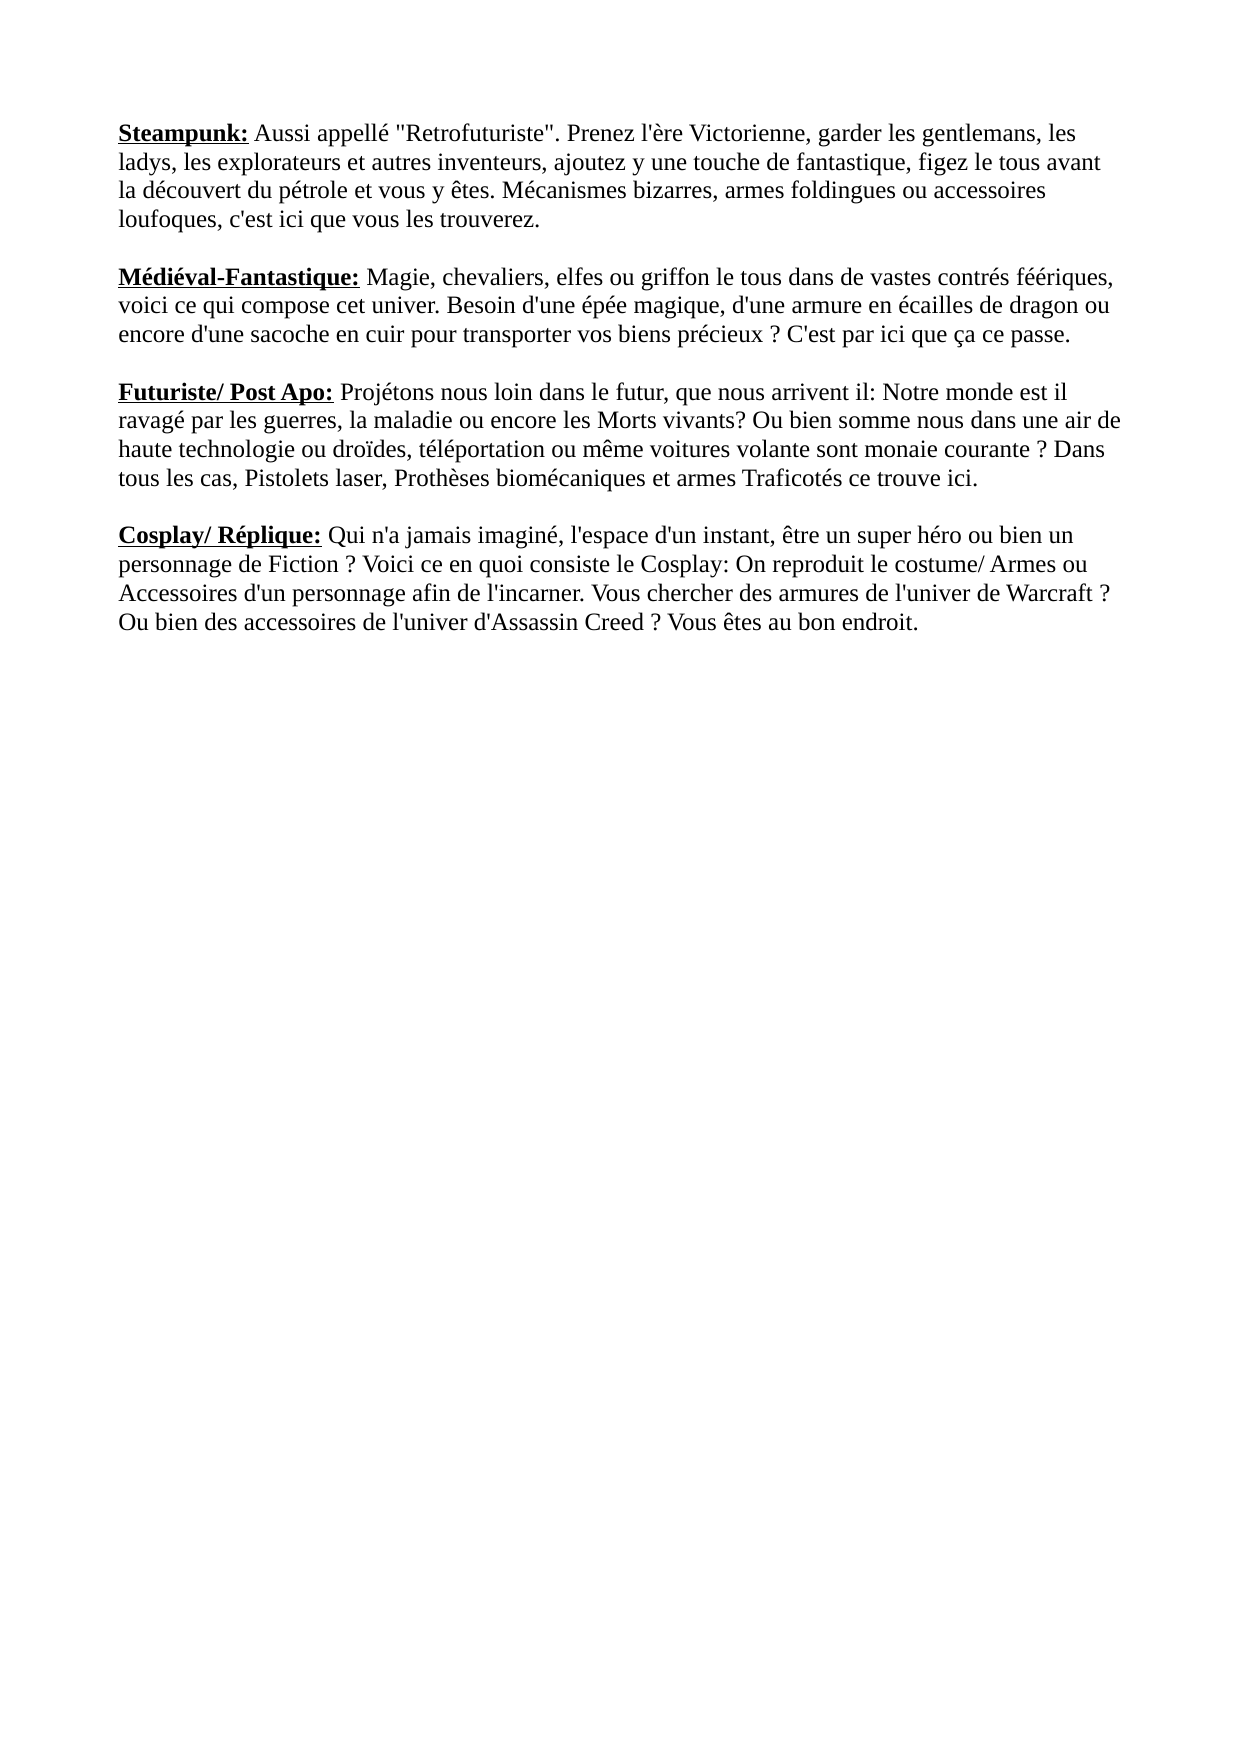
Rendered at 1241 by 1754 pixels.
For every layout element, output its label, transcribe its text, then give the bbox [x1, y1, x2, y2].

text Steampunk: Aussi appellé "Retrofuturiste". Prenez l'ère Victorienne, garder les gentlemans, les ladys, les explorateurs et autres inventeurs, ajoutez y une touche de fantastique, figez le tous avant la découvert du pétrole et vous y êtes. Mécanismes bizarres, armes foldingues ou accessoires loufoques, c'est ici que vous les trouverez. Médiéval-Fantastique: Magie, chevaliers, elfes ou griffon le tous dans de vastes contrés féériques, voici ce qui compose cet univer. Besoin d'une épée magique, d'une armure en écailles de dragon ou encore d'une sacoche en cuir pour transporter vos biens précieux ? C'est par ici que ça ce passe. Futuriste/ Post Apo: Projétons nous loin dans le futur, que nous arrivent il: Notre monde est il ravagé par les guerres, la maladie ou encore les Morts vivants? Ou bien somme nous dans une air de haute technologie ou droïdes, téléportation ou même voitures volante sont monaie courante ? Dans tous les cas, Pistolets laser, Prothèses biomécaniques et armes Traficotés ce trouve ici. Cosplay/ Réplique: Qui n'a jamais imaginé, l'espace d'un instant, être un super héro ou bien un personnage de Fiction ? Voici ce en quoi consiste le Cosplay: On reproduit le costume/ Armes ou Accessoires d'un personnage afin de l'incarner. Vous chercher des armures de l'univer de Warcraft ? Ou bien des accessoires de l'univer d'Assassin Creed ? Vous êtes au bon endroit. [118, 118, 1122, 722]
